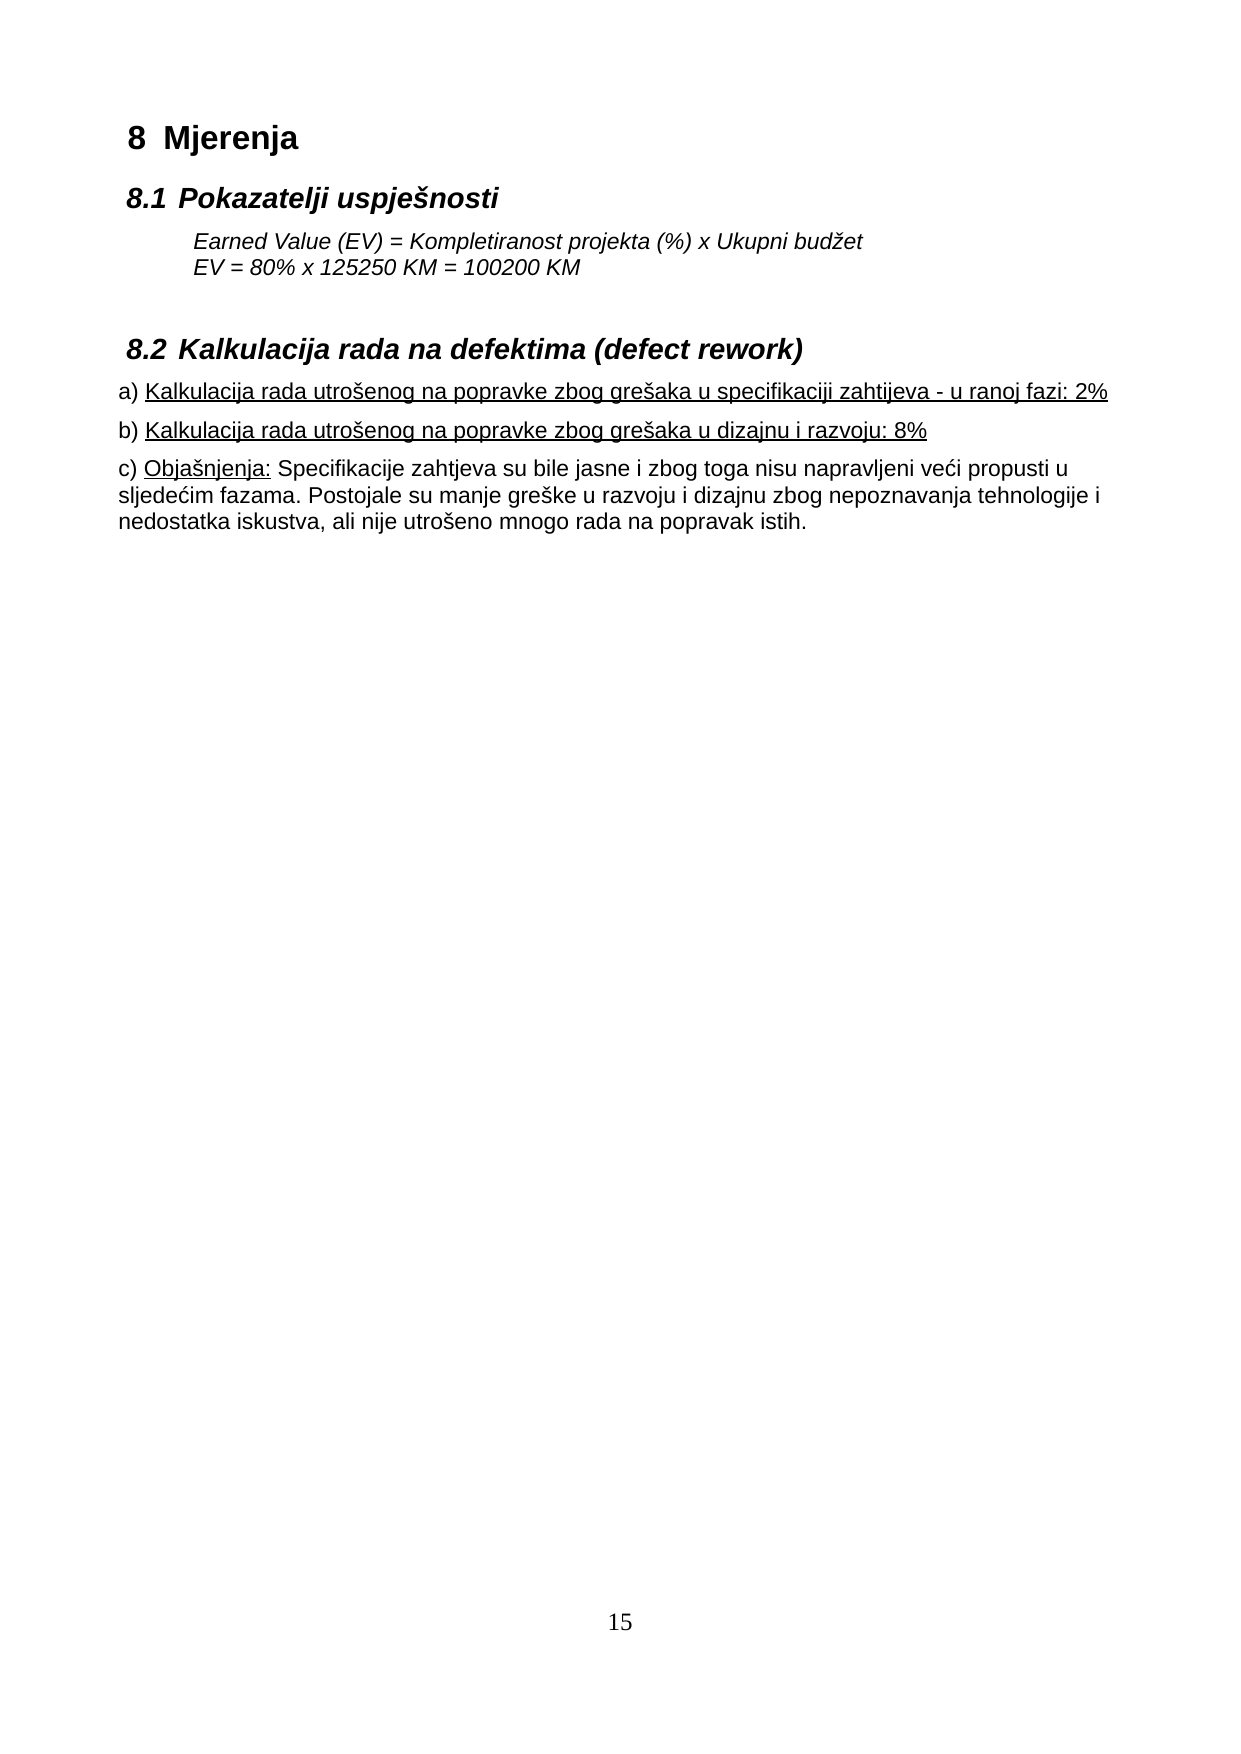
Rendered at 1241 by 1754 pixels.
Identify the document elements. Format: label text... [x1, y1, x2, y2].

text c) Objašnjenja: Specifikacije zahtjeva su bile jasne i zbog toga nisu napravljeni veći propusti u sljedećim fazama. Postojale su manje greške u razvoju i dizajnu zbog nepoznavanja tehnologije i nedostatka iskustva, ali nije utrošeno mnogo rada na popravak istih. [118, 455, 1122, 534]
text a) Kalkulacija rada utrošenog na popravke zbog grešaka u specifikaciji zahtijeva - u ranoj fazi: 2% [118, 378, 1122, 404]
text b) Kalkulacija rada utrošenog na popravke zbog grešaka u dizajnu i razvoju: 8% [118, 417, 1122, 443]
subtitle Pokazatelji uspješnosti [118, 182, 1122, 215]
subtitle Kalkulacija rada na defektima (defect rework) [118, 332, 1122, 365]
text Earned Value (EV) = Kompletiranost projekta (%) x Ukupni budžet [193, 228, 1122, 254]
text EV = 80% x 125250 KM = 100200 KM [193, 254, 1122, 280]
subtitle Mjerenja [118, 118, 1122, 157]
